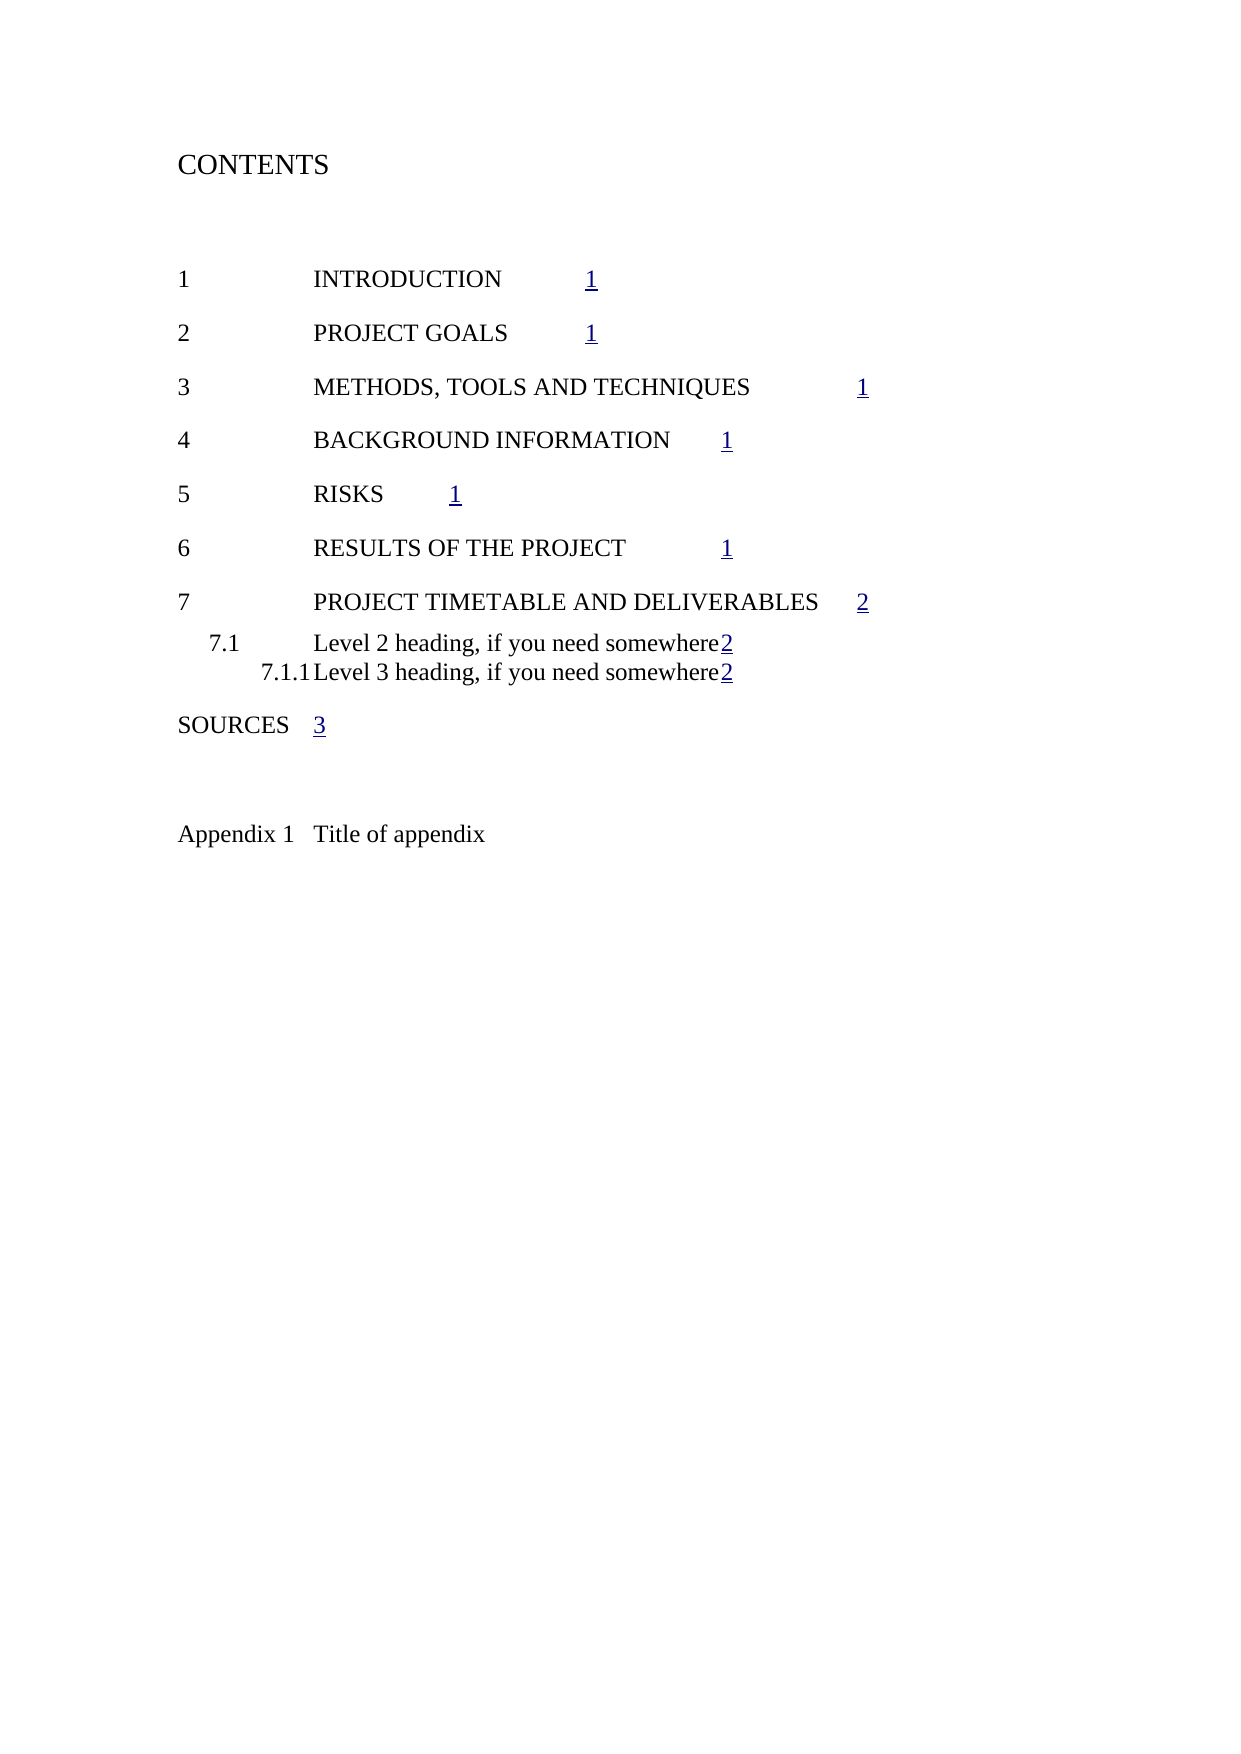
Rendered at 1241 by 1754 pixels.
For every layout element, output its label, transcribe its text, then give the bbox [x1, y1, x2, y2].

text 5 Risks 1 [177, 479, 1063, 508]
text 2 Project goals 1 [177, 318, 1063, 347]
text CONTENTS [177, 147, 1063, 180]
text 7.1 Level 2 heading, if you need somewhere 2 [202, 628, 1063, 657]
text 6 Results of the project 1 [177, 533, 1063, 562]
text 7.1.1 Level 3 heading, if you need somewhere 2 [227, 657, 1063, 686]
text SOURCES 3 [177, 711, 1063, 739]
text 3 methods, tools and techniques 1 [177, 372, 1063, 401]
text 4 Background information 1 [177, 426, 1063, 454]
text 7 Project Timetable and deliverables 2 [177, 587, 1063, 616]
text 1 INTroduction 1 [177, 264, 1063, 293]
text Appendix 1 Title of appendix [177, 819, 1063, 848]
